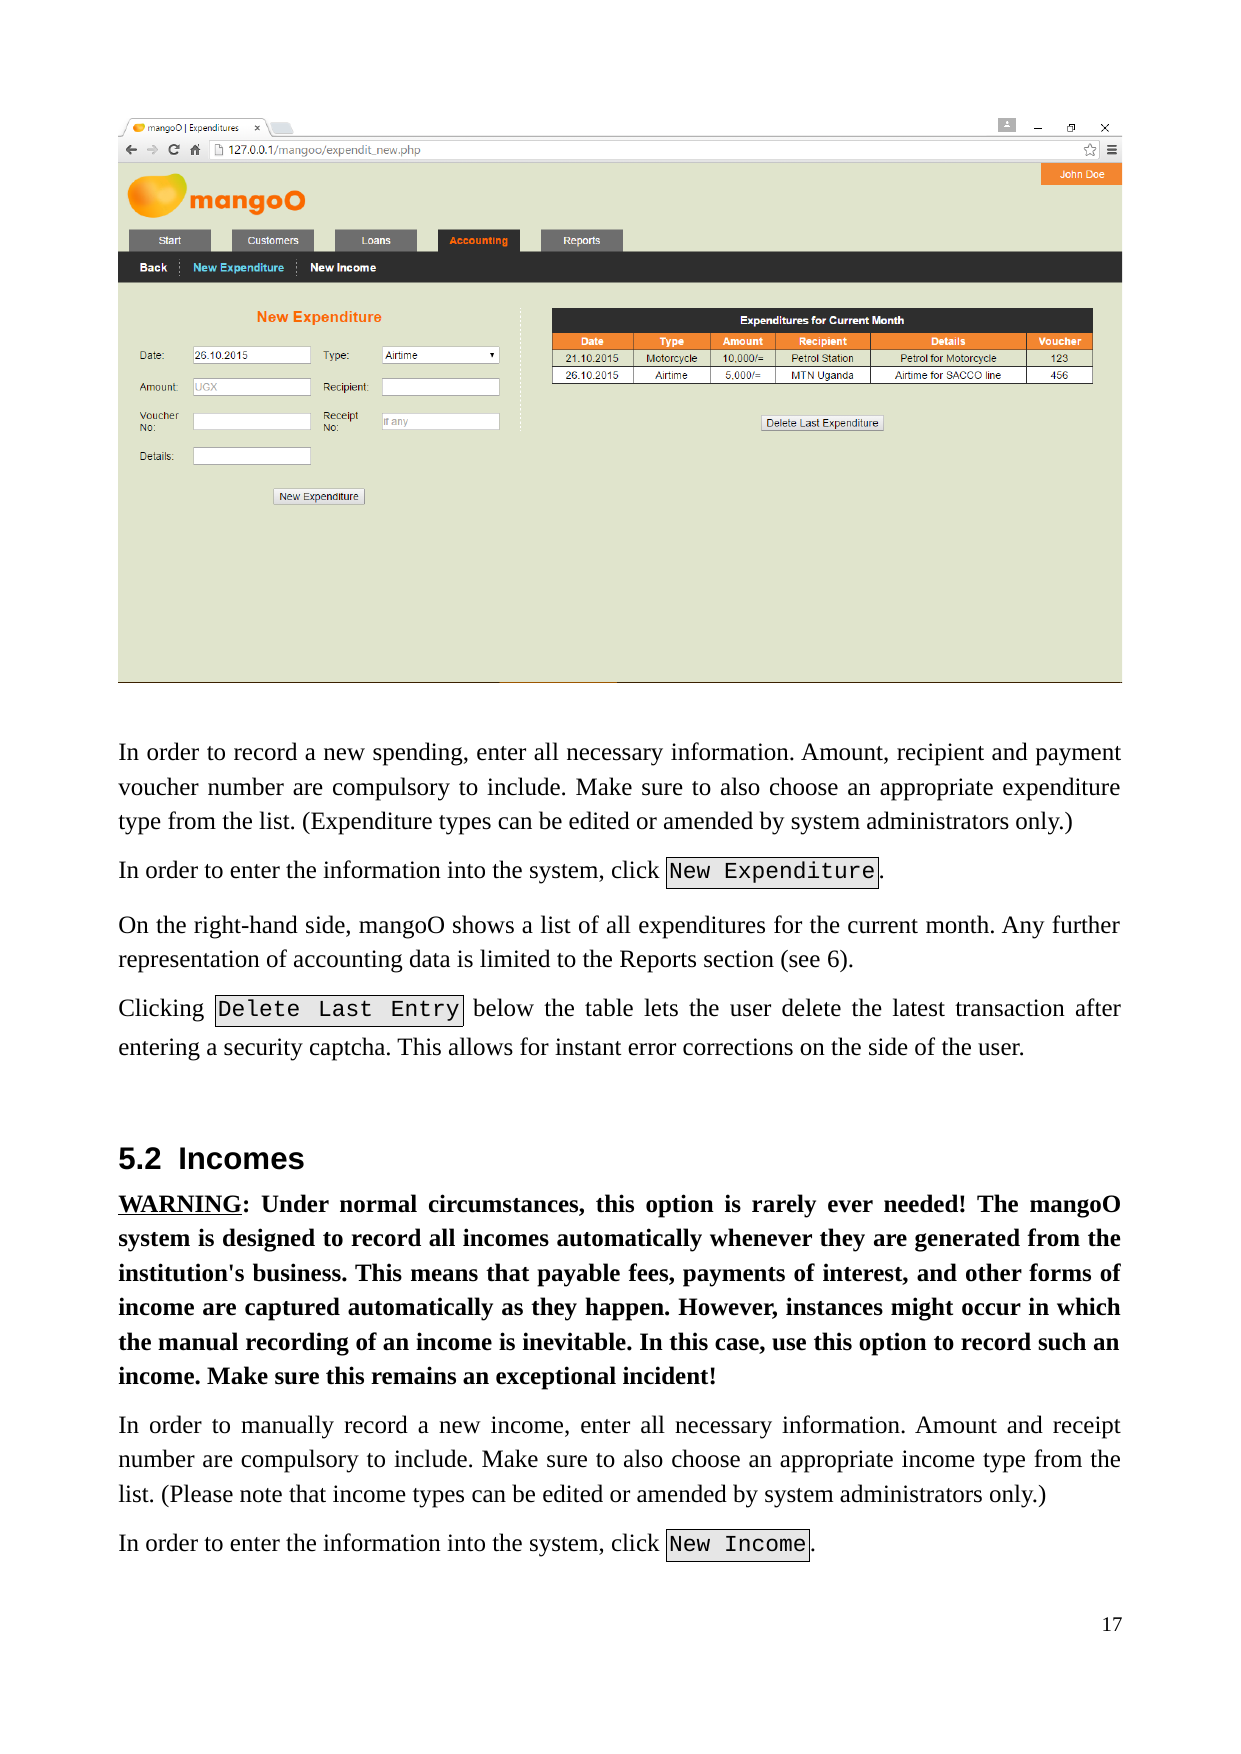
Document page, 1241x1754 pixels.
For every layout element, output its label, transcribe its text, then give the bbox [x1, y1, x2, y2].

text WARNING: Under normal circumstances, this option is rarely ever needed! The mangoO system is designed to record all incomes automatically whenever they are generated from the institution's business. This means that payable fees, payments of interest, and other forms of income are captured automatically as they happen. However, instances might occur in which the manual recording of an income is inevitable. In this case, use this option to record such an income. Make sure this remains an exceptional incident! [118, 1189, 1122, 1390]
text Clicking Delete Last Entry below the table lets the user delete the latest transaction after entering a security captcha. This allows for instant error corrections on the side of the user. [118, 993, 1122, 1061]
picture [118, 118, 1123, 683]
subtitle Incomes [118, 1140, 1122, 1176]
text In order to manually record a new income, enter all necessary information. Amount and receipt number are compulsory to include. Make sure to also choose an appropriate income type from the list. (Please note that income types can be edited or amended by system administrators only.) [118, 1410, 1122, 1508]
text On the right-hand side, mangoO shows a list of all expenditures for the current month. Any further representation of accounting data is limited to the Reports section (see 6). [118, 910, 1122, 973]
text In order to enter the information into the system, click New Income. [118, 1528, 1122, 1561]
text In order to enter the information into the system, click New Expenditure. [118, 855, 1122, 888]
text In order to record a new spending, enter all necessary information. Amount, recipient and payment voucher number are compulsory to include. Make sure to also choose an appropriate expenditure type from the list. (Expenditure types can be edited or amended by system administrators only.) [118, 737, 1122, 835]
